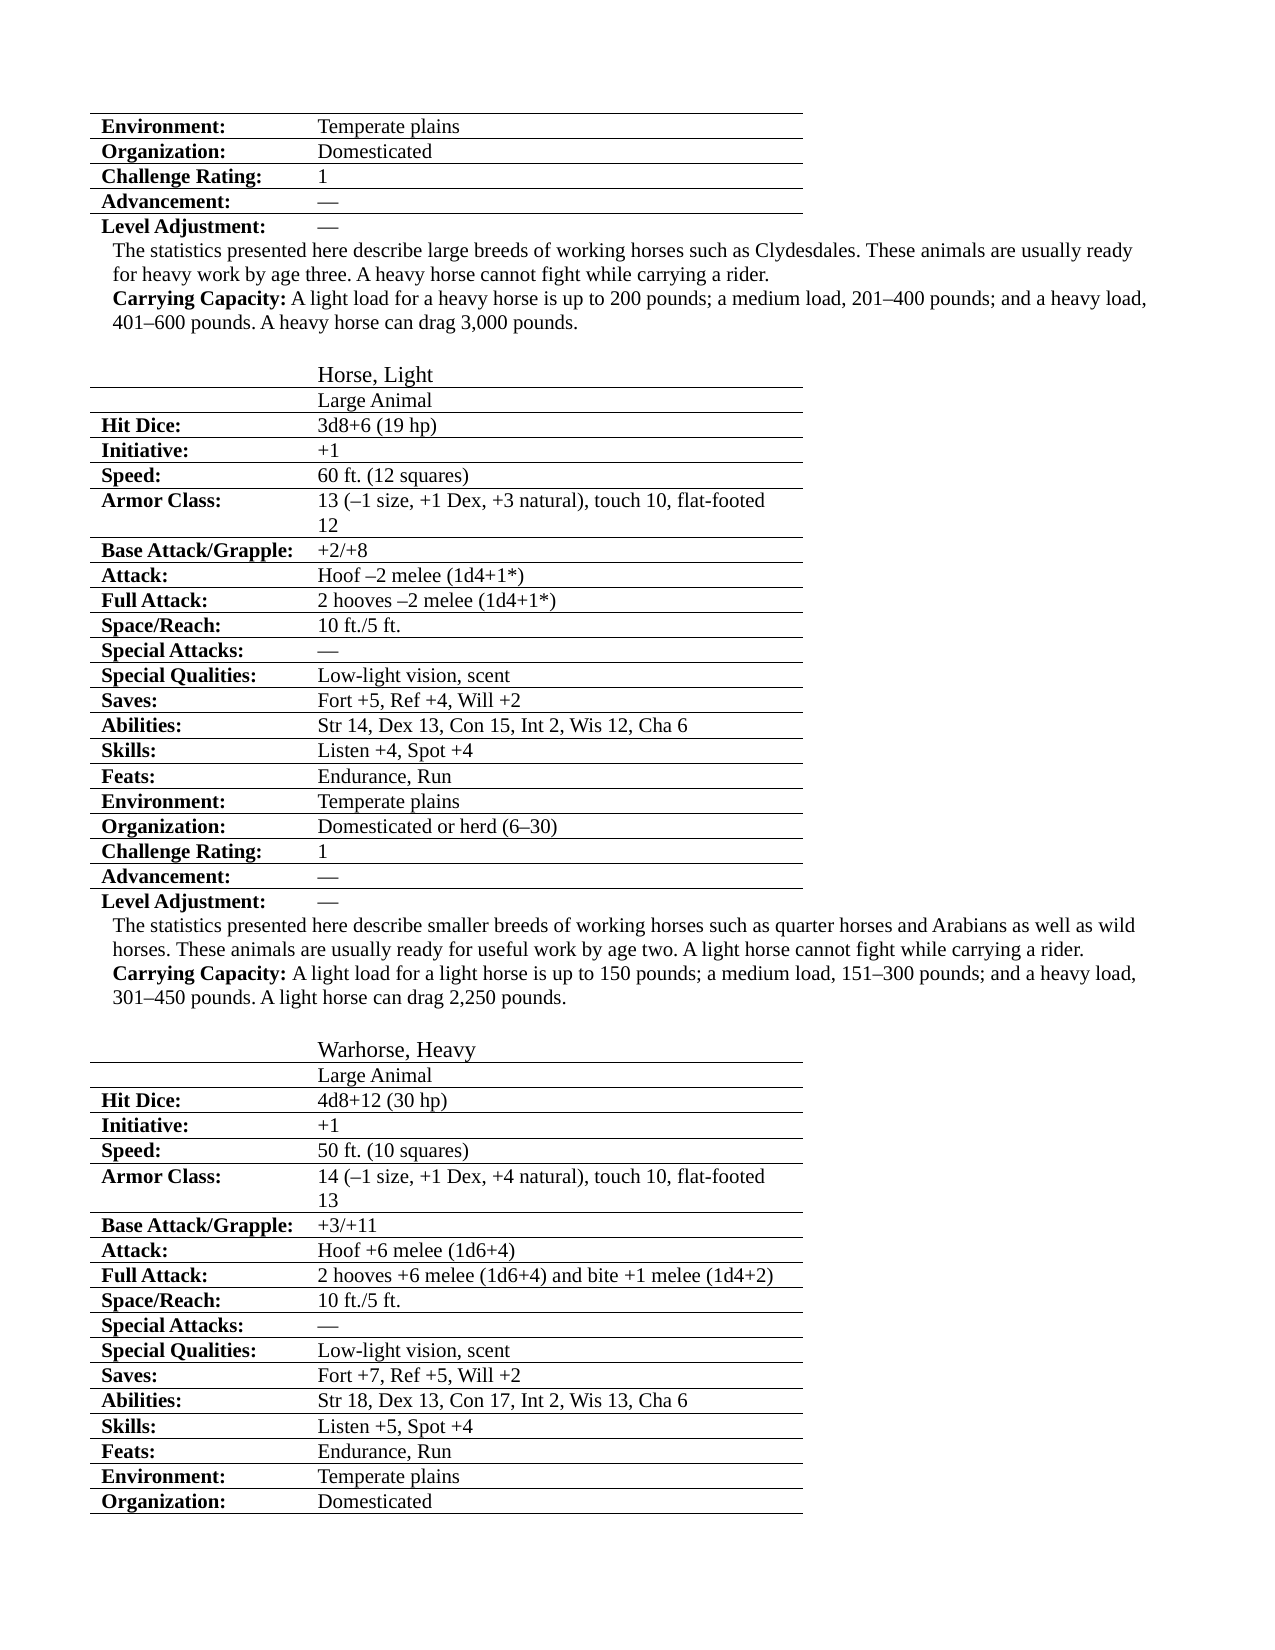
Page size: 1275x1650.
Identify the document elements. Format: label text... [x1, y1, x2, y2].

table_cell Fort +5, Ref +4, Will +2 [306, 688, 802, 712]
table_cell Environment: [90, 1464, 306, 1488]
table_cell [90, 1063, 306, 1087]
table_cell Base Attack/Grapple: [90, 538, 306, 562]
table_cell Level Adjustment: [90, 889, 306, 913]
table_cell Advancement: [90, 864, 306, 888]
table_cell Str 14, Dex 13, Con 15, Int 2, Wis 12, Cha 6 [306, 713, 802, 737]
table_cell Special Qualities: [90, 1338, 306, 1362]
table_cell Special Attacks: [90, 638, 306, 662]
table_cell 14 (–1 size, +1 Dex, +4 natural), touch 10, flat-footed 13 [306, 1164, 802, 1212]
text The statistics presented here describe smaller breeds of working horses such as quarter horses and Arabians as well as wild horses. These animals are usually ready for useful work by age two. A light horse cannot fight while carrying a rider. [112, 913, 1162, 961]
table_cell Temperate plains [306, 114, 802, 138]
table_cell 2 hooves +6 melee (1d6+4) and bite +1 melee (1d4+2) [306, 1263, 802, 1287]
table_cell +1 [306, 438, 802, 462]
table_cell Organization: [90, 1489, 306, 1513]
table_header [90, 1036, 306, 1062]
table_cell Temperate plains [306, 1464, 802, 1488]
table_cell 2 hooves –2 melee (1d4+1*) [306, 588, 802, 612]
table_cell Armor Class: [90, 1164, 306, 1212]
table_cell Temperate plains [306, 789, 802, 813]
table_cell Feats: [90, 1439, 306, 1463]
table_cell Speed: [90, 1139, 306, 1162]
table_cell Fort +7, Ref +5, Will +2 [306, 1363, 802, 1387]
table_cell Listen +5, Spot +4 [306, 1414, 802, 1438]
table_cell Environment: [90, 114, 306, 138]
table_header [90, 361, 306, 387]
table_cell Full Attack: [90, 1263, 306, 1287]
table_header Horse, Light [306, 361, 802, 387]
table_cell 10 ft./5 ft. [306, 613, 802, 637]
table_cell Armor Class: [90, 489, 306, 537]
text Carrying Capacity: A light load for a light horse is up to 150 pounds; a medium load, 151–300 pounds; and a heavy load, 301–450 pounds. A light horse can drag 2,250 pounds. [112, 961, 1162, 1009]
table_cell 1 [306, 839, 802, 863]
table_cell Domesticated [306, 1489, 802, 1513]
table_header Warhorse, Heavy [306, 1036, 802, 1062]
table_cell Environment: [90, 789, 306, 813]
table_cell 3d8+6 (19 hp) [306, 413, 802, 437]
table_cell 1 [306, 164, 802, 188]
table_cell 13 (–1 size, +1 Dex, +3 natural), touch 10, flat-footed 12 [306, 489, 802, 537]
table_cell — [306, 1313, 802, 1337]
table_cell Skills: [90, 739, 306, 762]
table_cell +3/+11 [306, 1213, 802, 1237]
table_cell Hoof +6 melee (1d6+4) [306, 1238, 802, 1262]
table_cell — [306, 214, 802, 238]
table_cell Organization: [90, 139, 306, 163]
table_cell Advancement: [90, 189, 306, 213]
table_cell Saves: [90, 688, 306, 712]
table_cell Organization: [90, 814, 306, 838]
table_cell Domesticated or herd (6–30) [306, 814, 802, 838]
table_cell Saves: [90, 1363, 306, 1387]
table_cell 4d8+12 (30 hp) [306, 1088, 802, 1112]
table_cell Space/Reach: [90, 1288, 306, 1312]
table_cell Listen +4, Spot +4 [306, 739, 802, 762]
table_cell Hit Dice: [90, 413, 306, 437]
table_cell Str 18, Dex 13, Con 17, Int 2, Wis 13, Cha 6 [306, 1389, 802, 1412]
table_cell Initiative: [90, 438, 306, 462]
table_cell Abilities: [90, 713, 306, 737]
table_cell +1 [306, 1113, 802, 1137]
table_cell 10 ft./5 ft. [306, 1288, 802, 1312]
table_cell Special Qualities: [90, 663, 306, 687]
table_cell Full Attack: [90, 588, 306, 612]
table_cell Low-light vision, scent [306, 1338, 802, 1362]
table_cell [90, 388, 306, 412]
text Carrying Capacity: A light load for a heavy horse is up to 200 pounds; a medium load, 201–400 pounds; and a heavy load, 401–600 pounds. A heavy horse can drag 3,000 pounds. [112, 286, 1162, 334]
table_cell Large Animal [306, 1063, 802, 1087]
table_cell Special Attacks: [90, 1313, 306, 1337]
table_cell Level Adjustment: [90, 214, 306, 238]
table_cell 60 ft. (12 squares) [306, 463, 802, 487]
table_cell Low-light vision, scent [306, 663, 802, 687]
table_cell Initiative: [90, 1113, 306, 1137]
text The statistics presented here describe large breeds of working horses such as Clydesdales. These animals are usually ready for heavy work by age three. A heavy horse cannot fight while carrying a rider. [112, 238, 1162, 286]
table_cell — [306, 189, 802, 213]
table_cell Hit Dice: [90, 1088, 306, 1112]
table_cell Speed: [90, 463, 306, 487]
table_cell Challenge Rating: [90, 164, 306, 188]
table_cell Large Animal [306, 388, 802, 412]
table_cell Space/Reach: [90, 613, 306, 637]
table_cell Abilities: [90, 1389, 306, 1412]
table_cell Skills: [90, 1414, 306, 1438]
table_cell Feats: [90, 764, 306, 788]
table_cell — [306, 638, 802, 662]
table_cell Attack: [90, 1238, 306, 1262]
table_cell Endurance, Run [306, 1439, 802, 1463]
table_cell — [306, 889, 802, 913]
table_cell Hoof –2 melee (1d4+1*) [306, 563, 802, 587]
table_cell Domesticated [306, 139, 802, 163]
table_cell +2/+8 [306, 538, 802, 562]
table_cell — [306, 864, 802, 888]
table_cell Base Attack/Grapple: [90, 1213, 306, 1237]
table_cell Attack: [90, 563, 306, 587]
table_cell Challenge Rating: [90, 839, 306, 863]
table_cell Endurance, Run [306, 764, 802, 788]
table_cell 50 ft. (10 squares) [306, 1139, 802, 1162]
